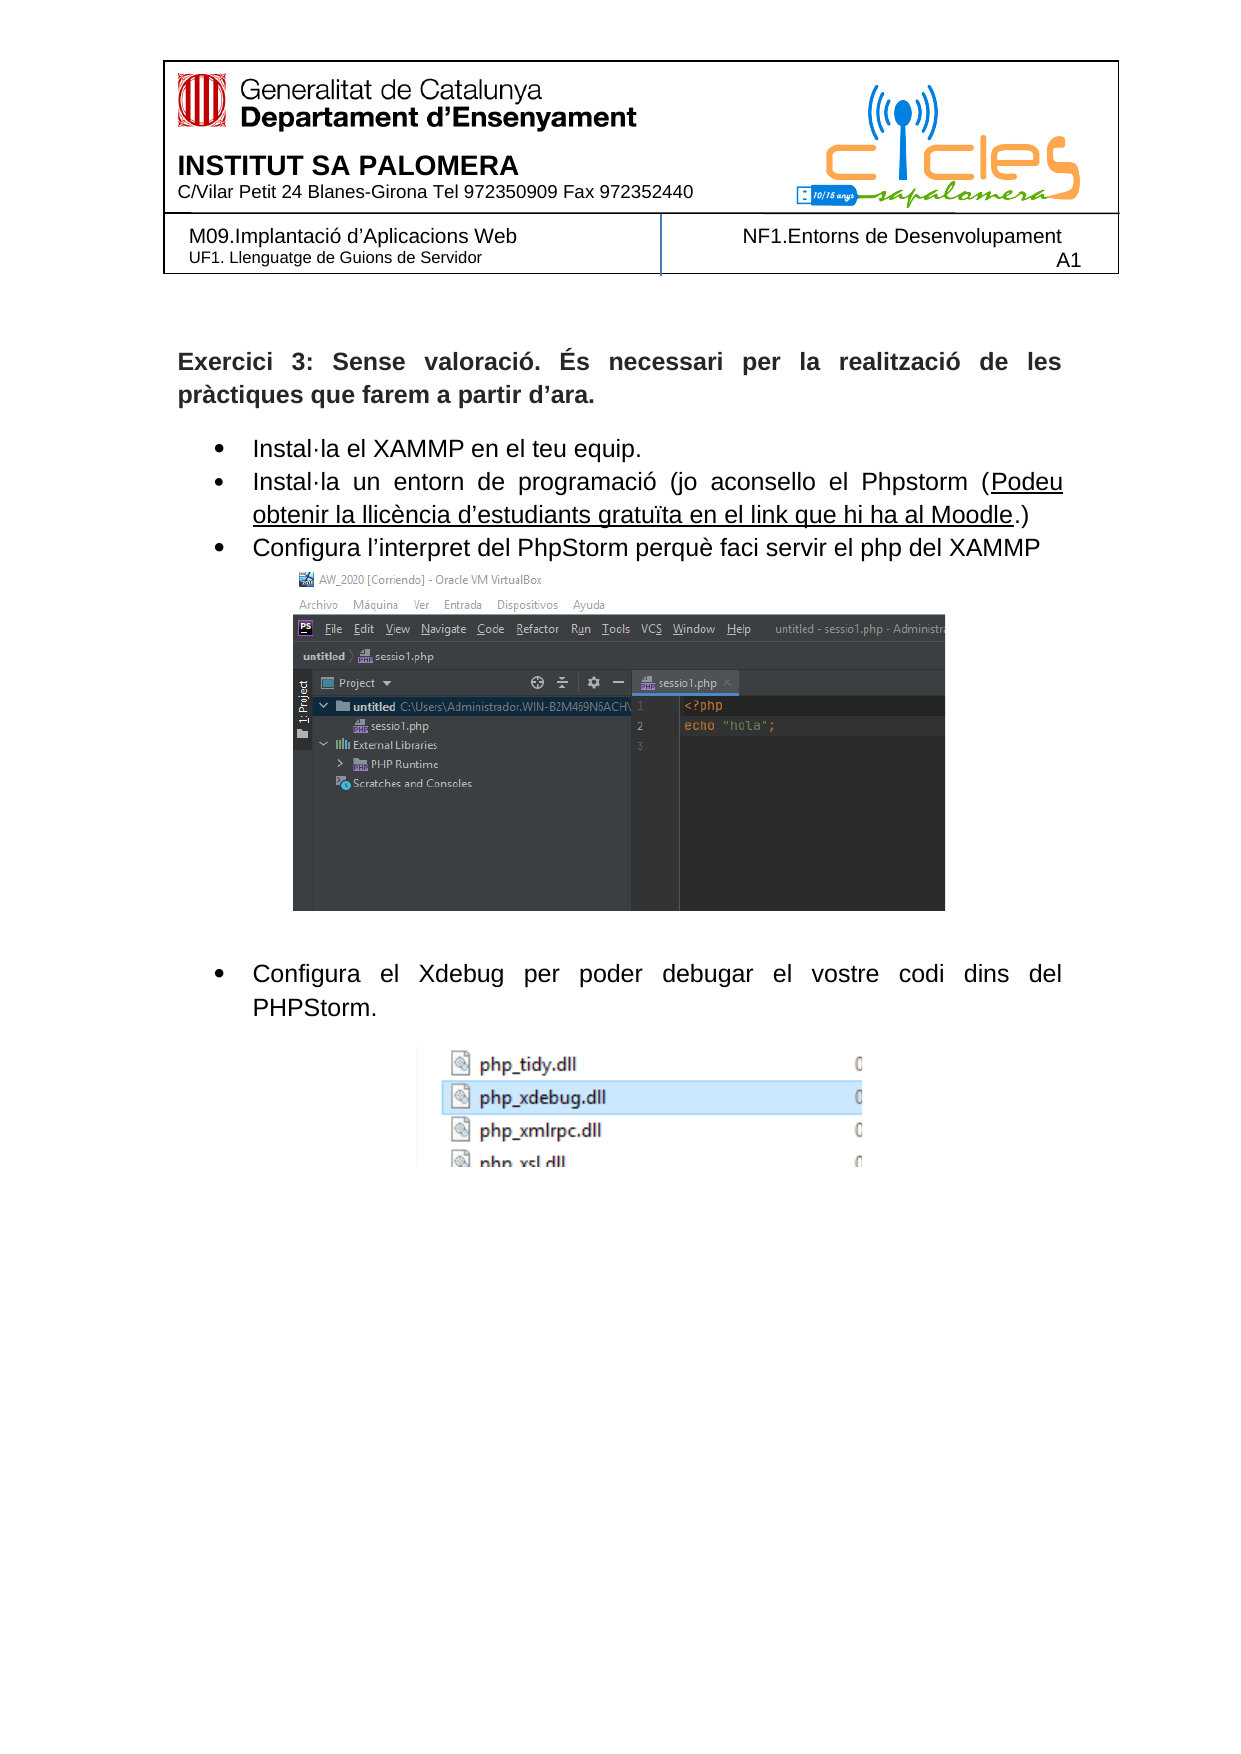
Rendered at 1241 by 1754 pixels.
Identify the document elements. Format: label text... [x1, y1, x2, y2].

text Exercici 3: Sense valoració. És necessari per la realització de les pràctiques que farem a partir d’ara. [177, 347, 1063, 409]
picture [791, 71, 1085, 218]
list Configura l’interpret del PhpStorm perquè faci servir el php del XAMMP [215, 533, 1063, 562]
list Configura el Xdebug per poder debugar el vostre codi dins del PHPStorm. [215, 959, 1063, 1021]
picture [378, 1046, 863, 1167]
picture [322, 572, 949, 915]
list Instal·la el XAMMP en el teu equip. [215, 434, 1063, 463]
list Instal·la un entorn de programació (jo aconsello el Phpstorm (Podeu obtenir la llicència d’estudiants gratuïta en el link que hi ha al Moodle.) [215, 467, 1063, 529]
